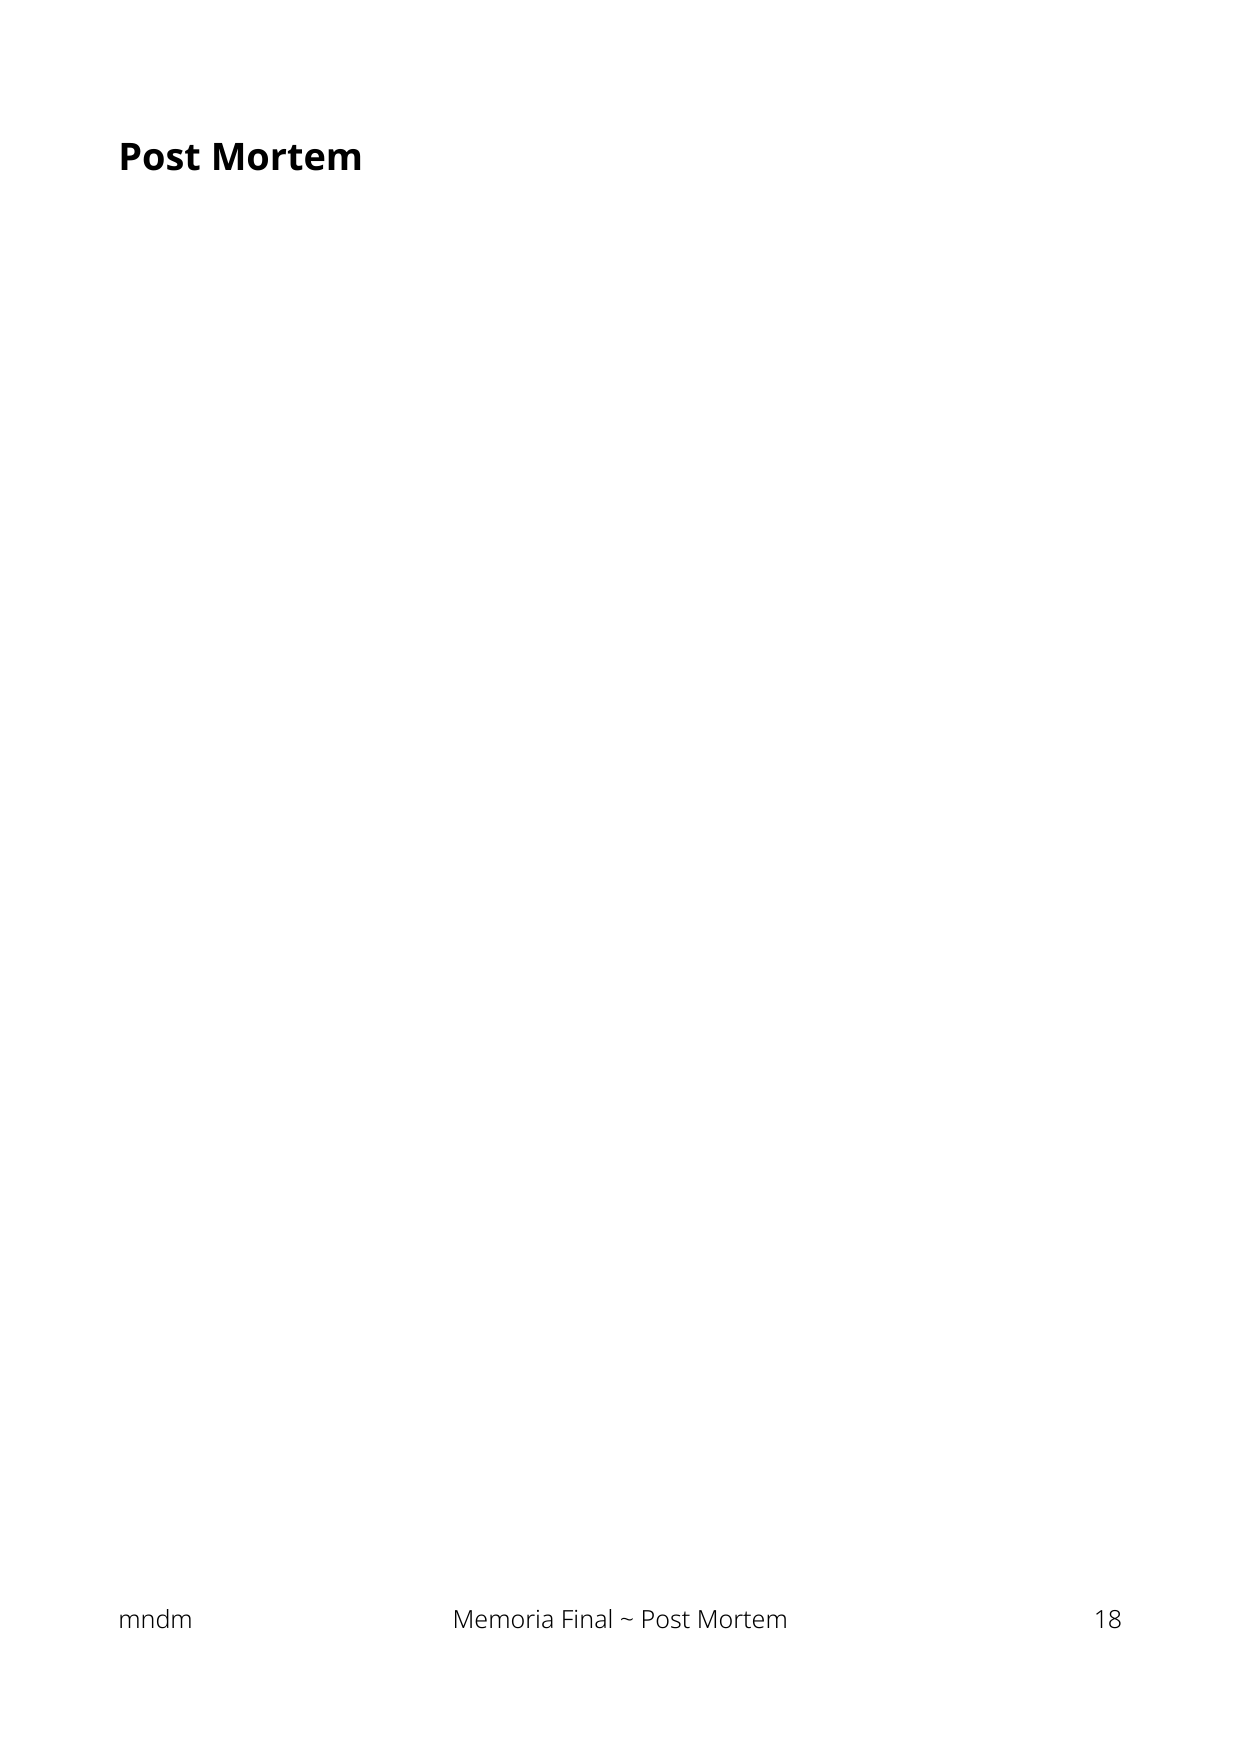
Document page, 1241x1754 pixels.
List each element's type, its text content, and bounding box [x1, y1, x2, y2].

subtitle Post Mortem [118, 130, 1122, 182]
